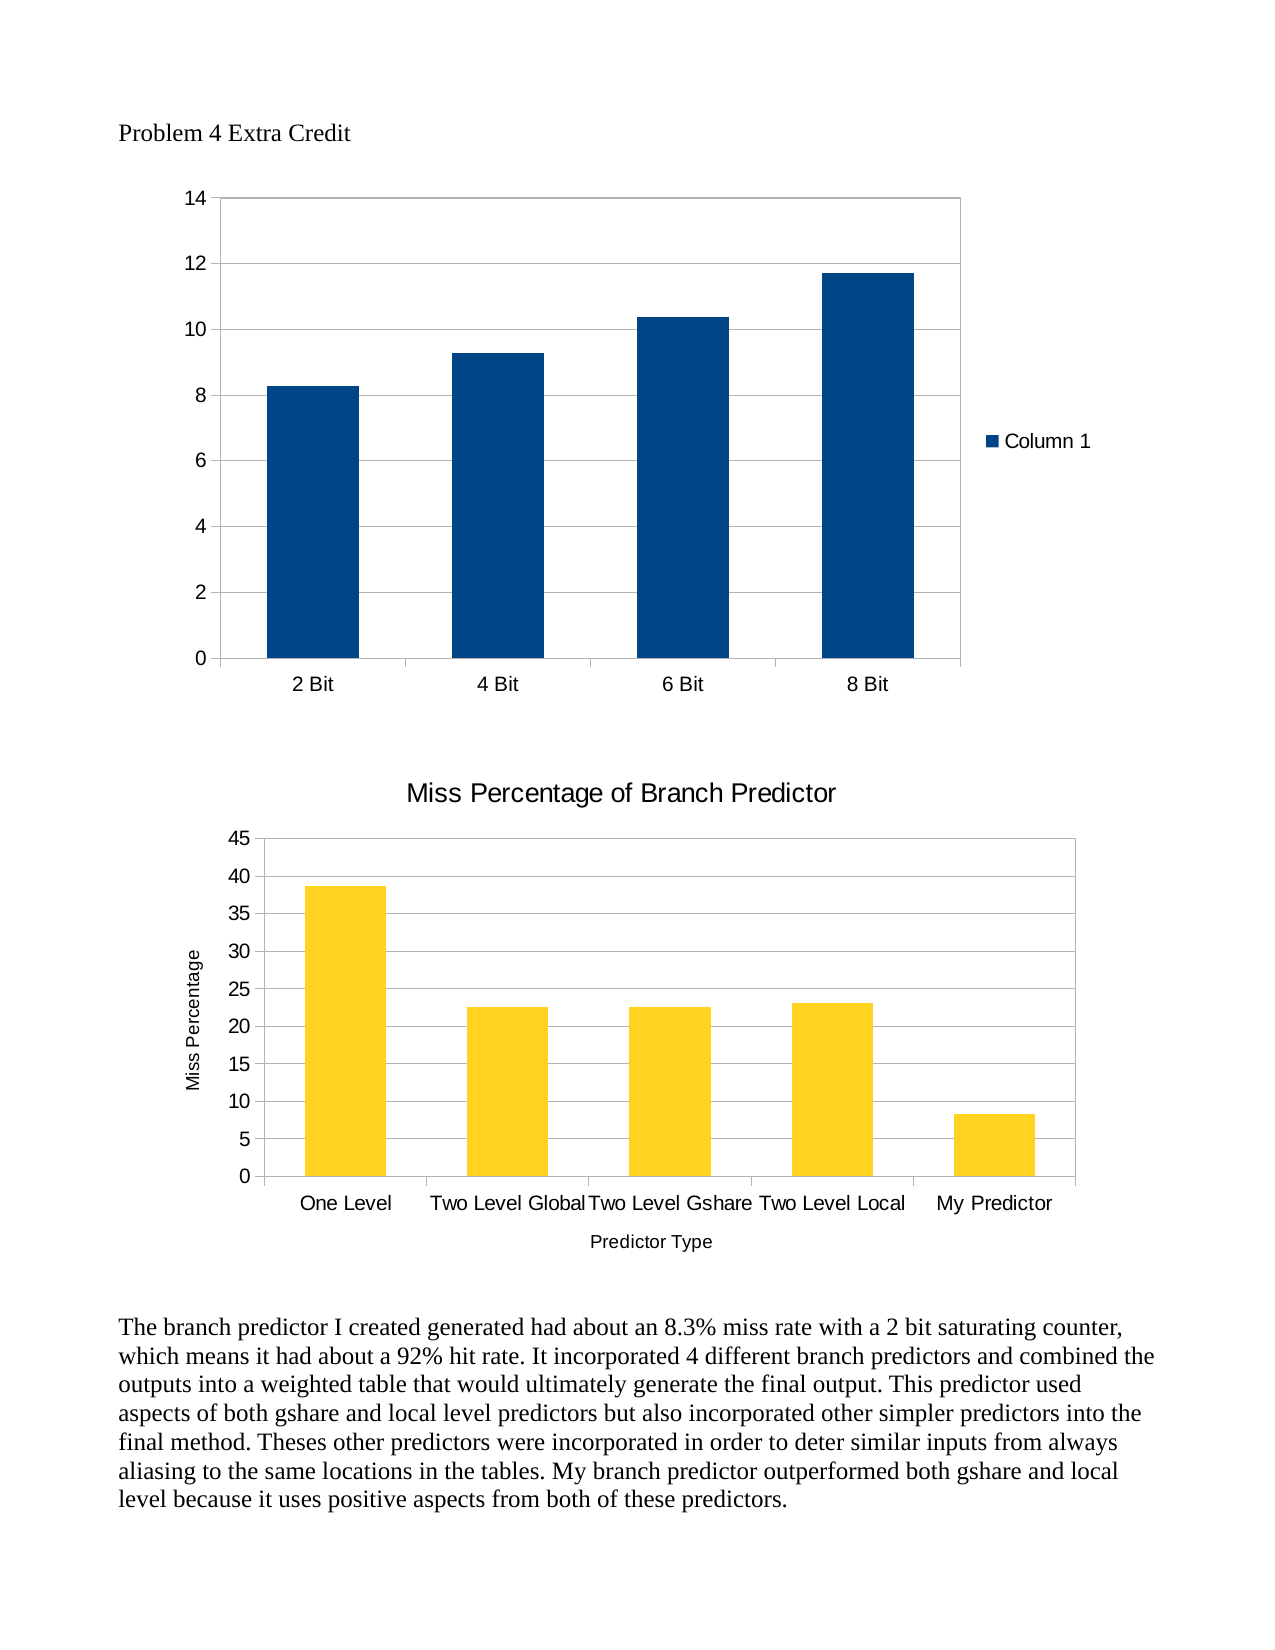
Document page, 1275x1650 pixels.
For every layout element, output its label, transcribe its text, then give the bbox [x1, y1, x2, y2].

text Problem 4 Extra Credit [118, 118, 1157, 147]
text The branch predictor I created generated had about an 8.3% miss rate with a 2 bit saturating counter, which means it had about a 92% hit rate. It incorporated 4 different branch predictors and combined the outputs into a weighted table that would ultimately generate the final output. This predictor used aspects of both gshare and local level predictors but also incorporated other simpler predictors into the final method. Theses other predictors were incorporated in order to deter similar inputs from always aliasing to the same locations in the tables. My branch predictor outperformed both gshare and local level because it uses positive aspects from both of these predictors. [118, 1312, 1157, 1513]
